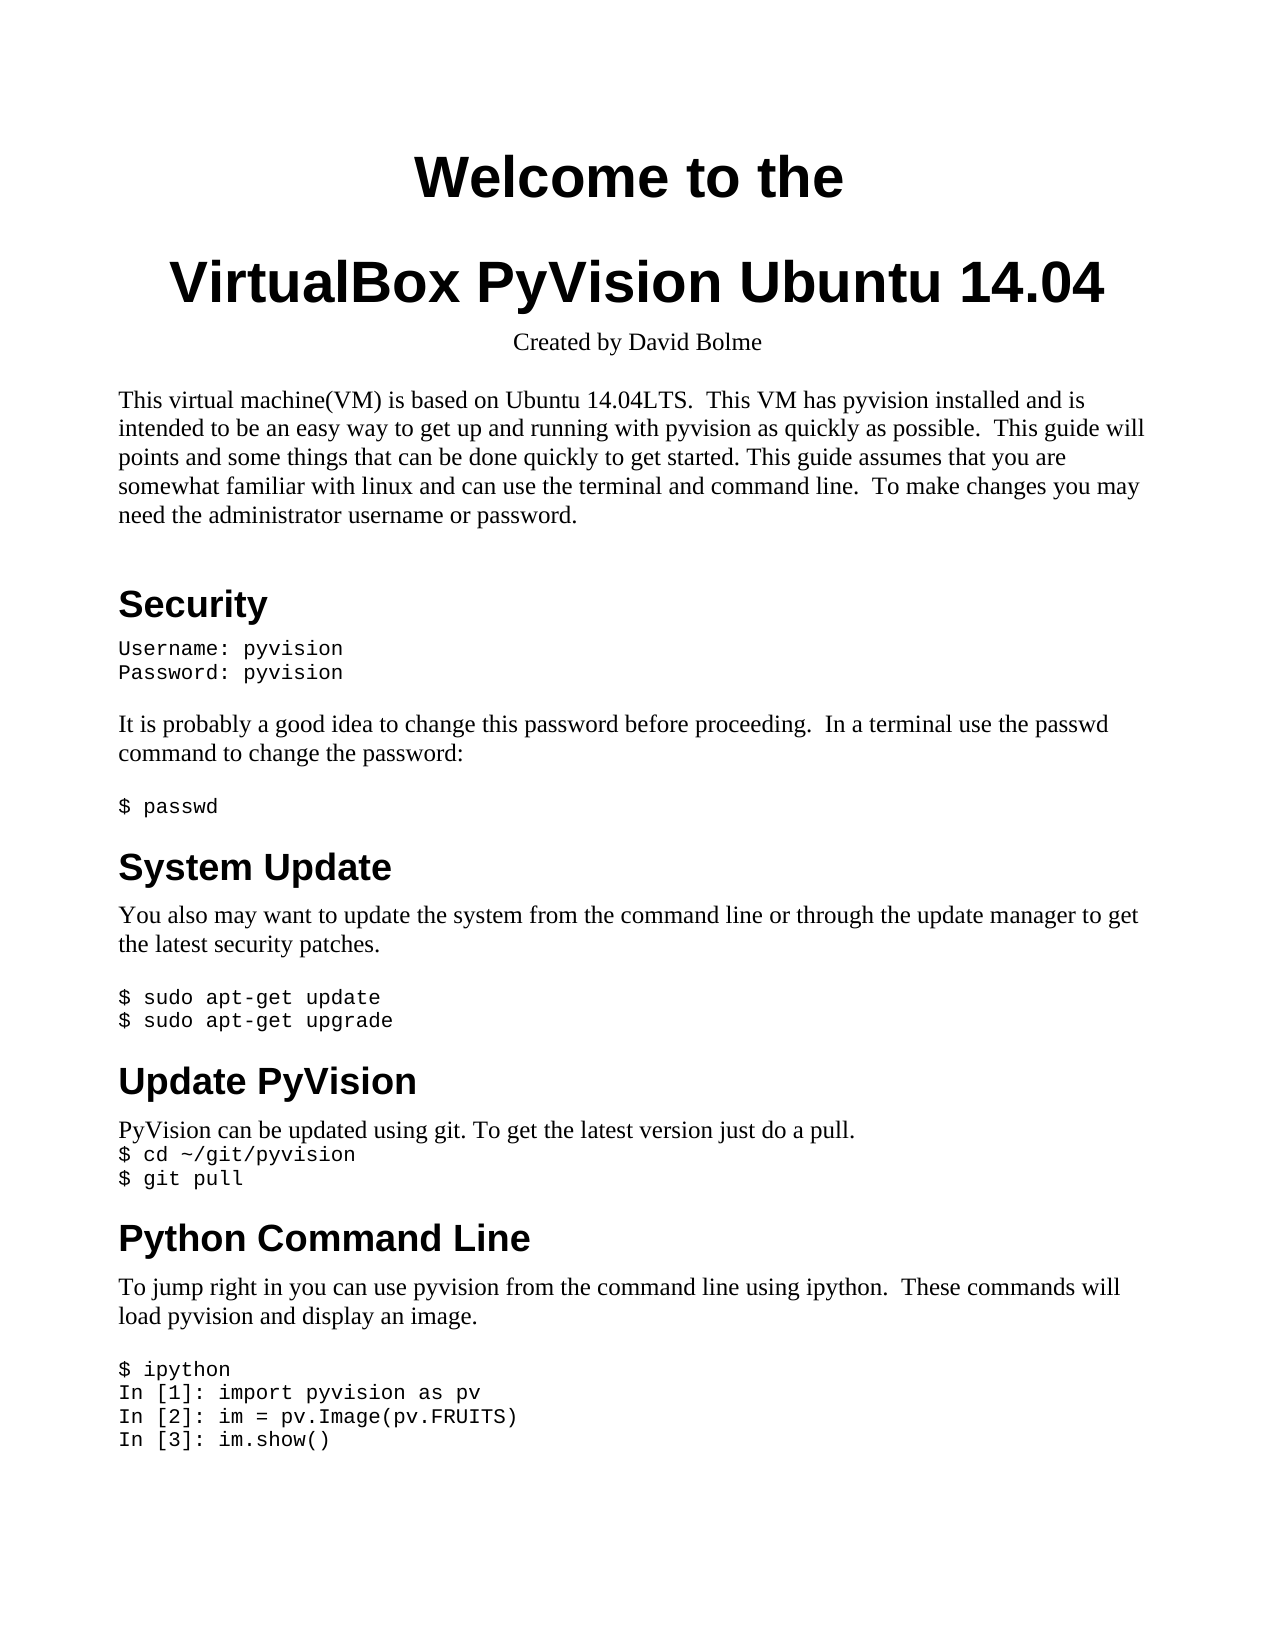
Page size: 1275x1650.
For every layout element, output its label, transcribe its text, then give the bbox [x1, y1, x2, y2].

text In [2]: im = pv.Image(pv.FRUITS) [118, 1406, 1157, 1429]
text $ ipython [118, 1358, 1157, 1382]
text $ sudo apt-get update [118, 987, 1157, 1010]
subtitle Security [118, 582, 1157, 626]
title VirtualBox PyVision Ubuntu 14.04 [118, 248, 1157, 315]
text This virtual machine(VM) is based on Ubuntu 14.04LTS. This VM has pyvision installed and is intended to be an easy way to get up and running with pyvision as quickly as possible. This guide will points and some things that can be done quickly to get started. This guide assumes that you are somewhat familiar with linux and can use the terminal and command line. To make changes you may need the administrator username or password. [118, 385, 1157, 528]
text To jump right in you can use pyvision from the command line using ipython. These commands will load pyvision and display an image. [118, 1272, 1157, 1330]
subtitle System Update [118, 844, 1157, 888]
text $ cd ~/git/pyvision [118, 1144, 1157, 1167]
text $ git pull [118, 1167, 1157, 1191]
subtitle Python Command Line [118, 1216, 1157, 1260]
subtitle Update PyVision [118, 1059, 1157, 1103]
text PyVision can be updated using git. To get the latest version just do a pull. [118, 1115, 1157, 1144]
text In [1]: import pyvision as pv [118, 1382, 1157, 1406]
text You also may want to update the system from the command line or through the update manager to get the latest security patches. [118, 900, 1157, 958]
text In [3]: im.show() [118, 1429, 1157, 1453]
text Username: pyvision [118, 638, 1157, 662]
title Welcome to the [118, 143, 1157, 210]
text Password: pyvision [118, 662, 1157, 686]
text Created by David Bolme [118, 327, 1157, 356]
text $ passwd [118, 796, 1157, 819]
text It is probably a good idea to change this password before proceeding. In a terminal use the passwd command to change the password: [118, 709, 1157, 767]
text $ sudo apt-get upgrade [118, 1010, 1157, 1034]
